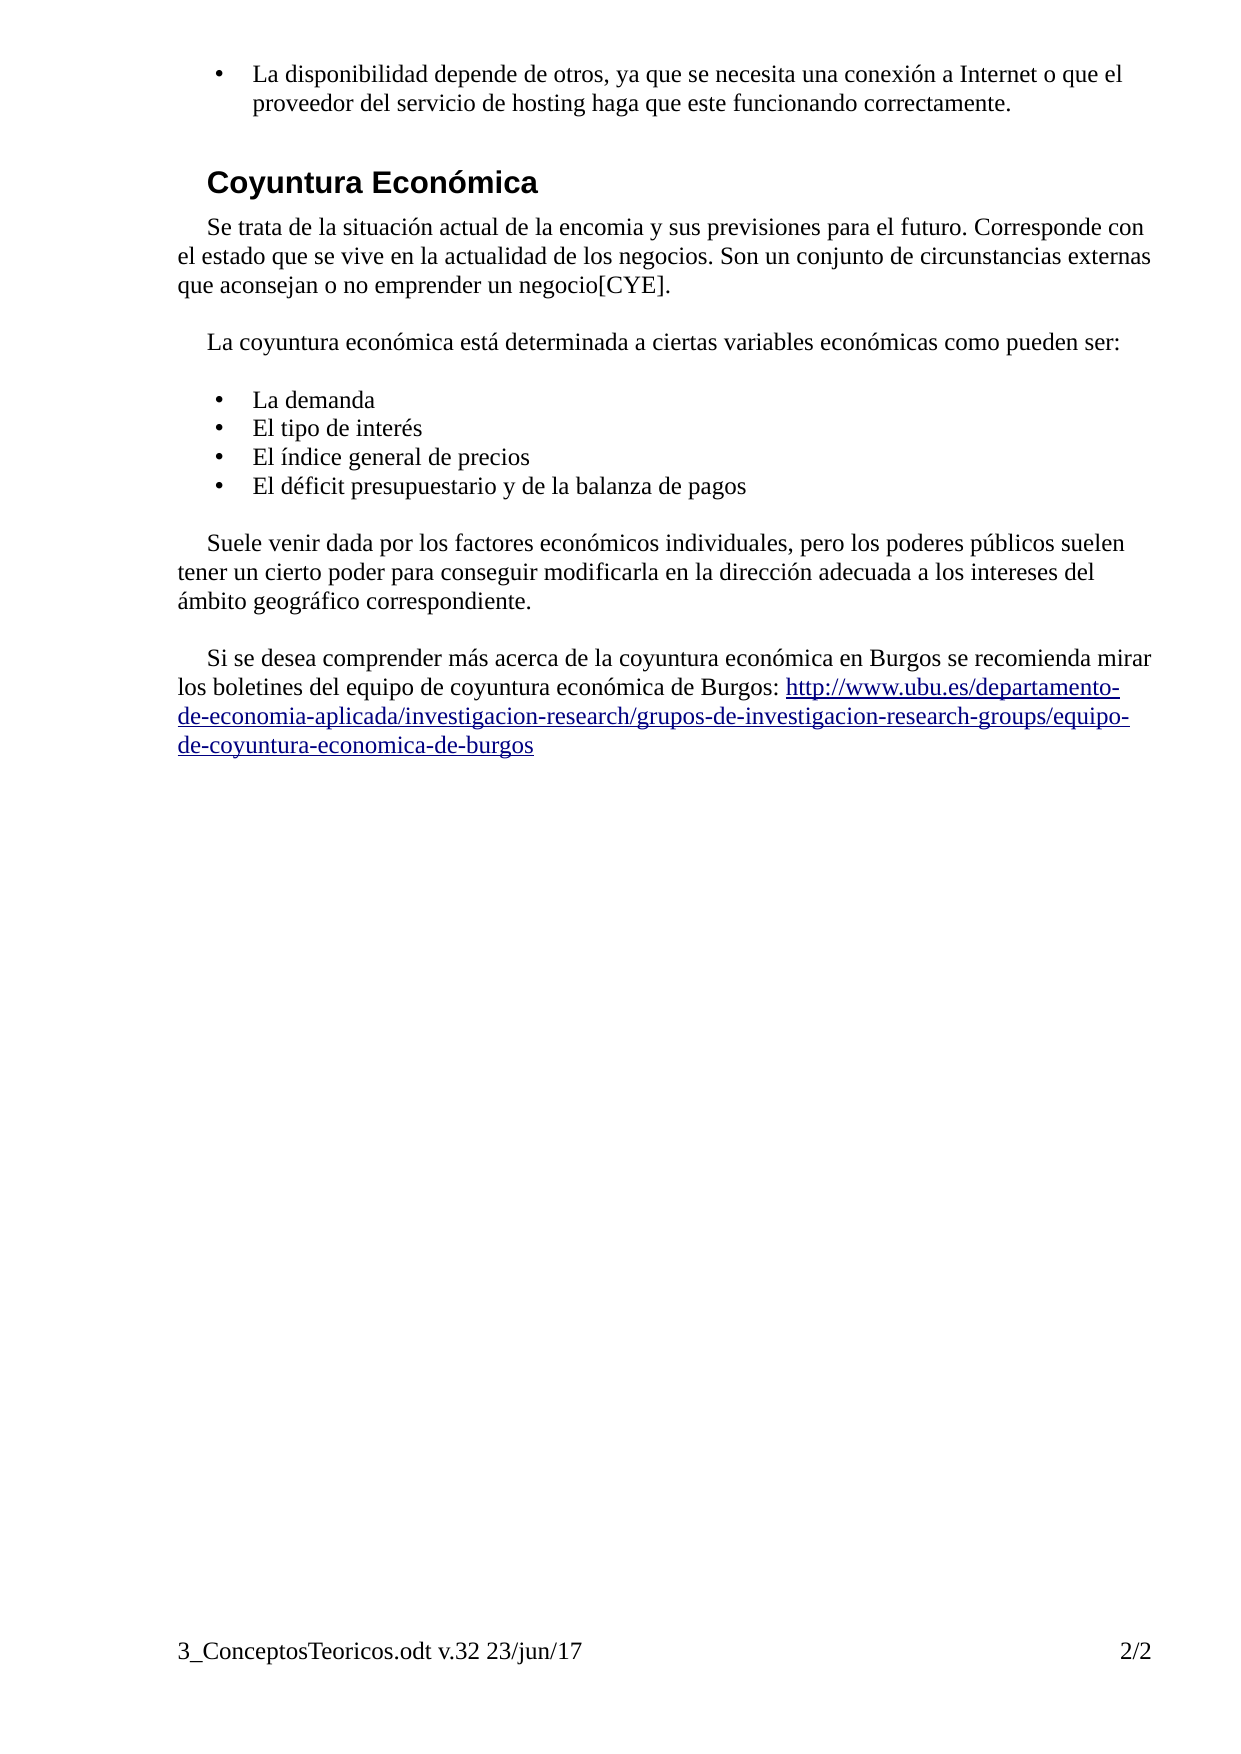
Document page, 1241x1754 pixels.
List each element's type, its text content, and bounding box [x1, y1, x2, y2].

list La demanda [215, 385, 1152, 413]
list El tipo de interés [215, 413, 1152, 442]
list El índice general de precios [215, 442, 1152, 471]
text Si se desea comprender más acerca de la coyuntura económica en Burgos se recomienda mirar los boletines del equipo de coyuntura económica de Burgos: http://www.ubu.es/departamento-de-economia-aplicada/investigacion-research/grupos-de-investigacion-research-groups/equipo-de-coyuntura-economica-de-burgos [177, 643, 1152, 758]
list El déficit presupuestario y de la balanza de pagos [215, 471, 1152, 500]
text Suele venir dada por los factores económicos individuales, pero los poderes públicos suelen tener un cierto poder para conseguir modificarla en la dirección adecuada a los intereses del ámbito geográfico correspondiente. [177, 528, 1152, 615]
text Se trata de la situación actual de la encomia y sus previsiones para el futuro. Corresponde con el estado que se vive en la actualidad de los negocios. Son un conjunto de circunstancias externas que aconsejan o no emprender un negocio[CYE]. [177, 212, 1152, 298]
subtitle Coyuntura Económica [207, 164, 1152, 200]
text La coyuntura económica está determinada a ciertas variables económicas como pueden ser: [177, 327, 1152, 356]
list La disponibilidad depende de otros, ya que se necesita una conexión a Internet o que el proveedor del servicio de hosting haga que este funcionando correctamente. [215, 59, 1152, 117]
